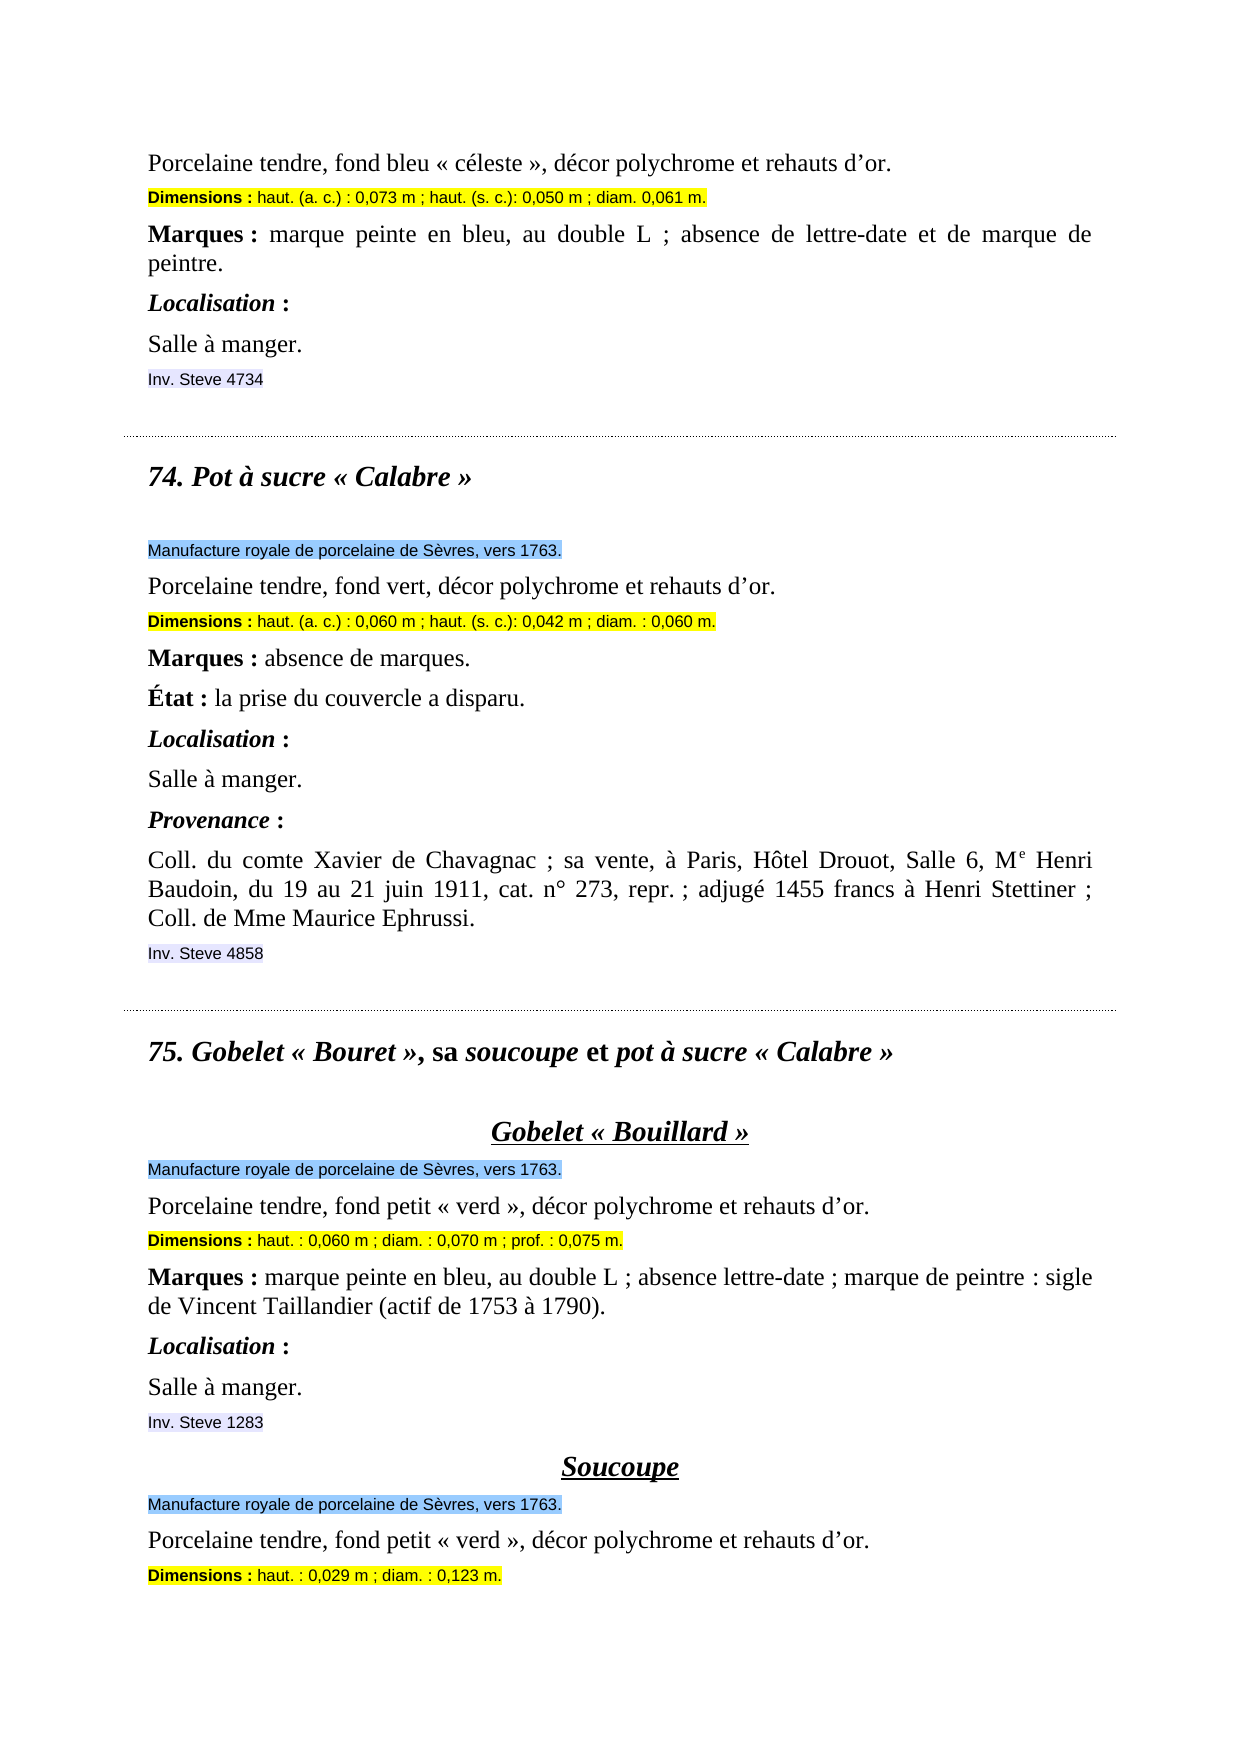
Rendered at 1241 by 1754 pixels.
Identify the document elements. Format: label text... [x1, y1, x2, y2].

text Salle à manger. [148, 1372, 1093, 1401]
text Inv. Steve 1283 [148, 1412, 1093, 1432]
text Dimensions : haut. : 0,060 m ; diam. : 0,070 m ; prof. : 0,075 m. [623, 1231, 1093, 1250]
text Manufacture royale de porcelaine de Sèvres, vers 1763. [562, 540, 1093, 559]
text Porcelaine tendre, fond vert, décor polychrome et rehauts d’or. [148, 571, 1093, 600]
text Dimensions : haut. (a. c.) : 0,060 m ; haut. (s. c.): 0,042 m ; diam. : 0,060 m. [716, 612, 1093, 631]
text Marques : marque peinte en bleu, au double L ; absence de lettre-date et de marque de peintre. [148, 219, 1093, 277]
text Coll. du comte Xavier de Chavagnac ; sa vente, à Paris, Hôtel Drouot, Salle 6, Me Henri Baudoin, du 19 au 21 juin 1911, cat. n° 273, repr. ; adjugé 1455 francs à Henri Stettiner ; Coll. de Mme Maurice Ephrussi. [148, 845, 1093, 932]
text Localisation : [148, 288, 1093, 317]
text Manufacture royale de porcelaine de Sèvres, vers 1763. [562, 1495, 1093, 1514]
subtitle Gobelet « Bouret », sa soucoupe et pot à sucre « Calabre » [124, 1010, 1116, 1091]
text État : la prise du couvercle a disparu. [148, 683, 1093, 712]
subtitle Gobelet « Bouillard » [148, 1114, 1093, 1148]
text Provenance : [148, 805, 1093, 834]
text Localisation : [148, 1331, 1093, 1360]
text Manufacture royale de porcelaine de Sèvres, vers 1763. [562, 1160, 1093, 1179]
text Inv. Steve 4858 [148, 943, 1093, 963]
text Porcelaine tendre, fond bleu « céleste », décor polychrome et rehauts d’or. [148, 148, 1093, 176]
text Marques : absence de marques. [148, 643, 1093, 672]
text Salle à manger. [148, 329, 1093, 358]
text Salle à manger. [148, 764, 1093, 793]
text Marques : marque peinte en bleu, au double L ; absence lettre-date ; marque de peintre : sigle de Vincent Taillandier (actif de 1753 à 1790). [148, 1262, 1093, 1320]
text Porcelaine tendre, fond petit « verd », décor polychrome et rehauts d’or. [148, 1191, 1093, 1219]
subtitle Soucoupe [148, 1449, 1093, 1483]
text Porcelaine tendre, fond petit « verd », décor polychrome et rehauts d’or. [148, 1526, 1093, 1554]
text Dimensions : haut. (a. c.) : 0,073 m ; haut. (s. c.): 0,050 m ; diam. 0,061 m. [707, 188, 1093, 207]
text Localisation : [148, 724, 1093, 753]
text Dimensions : haut. : 0,029 m ; diam. : 0,123 m. [502, 1566, 1093, 1585]
subtitle Pot à sucre « Calabre » [124, 436, 1116, 517]
text Inv. Steve 4734 [263, 369, 1093, 388]
